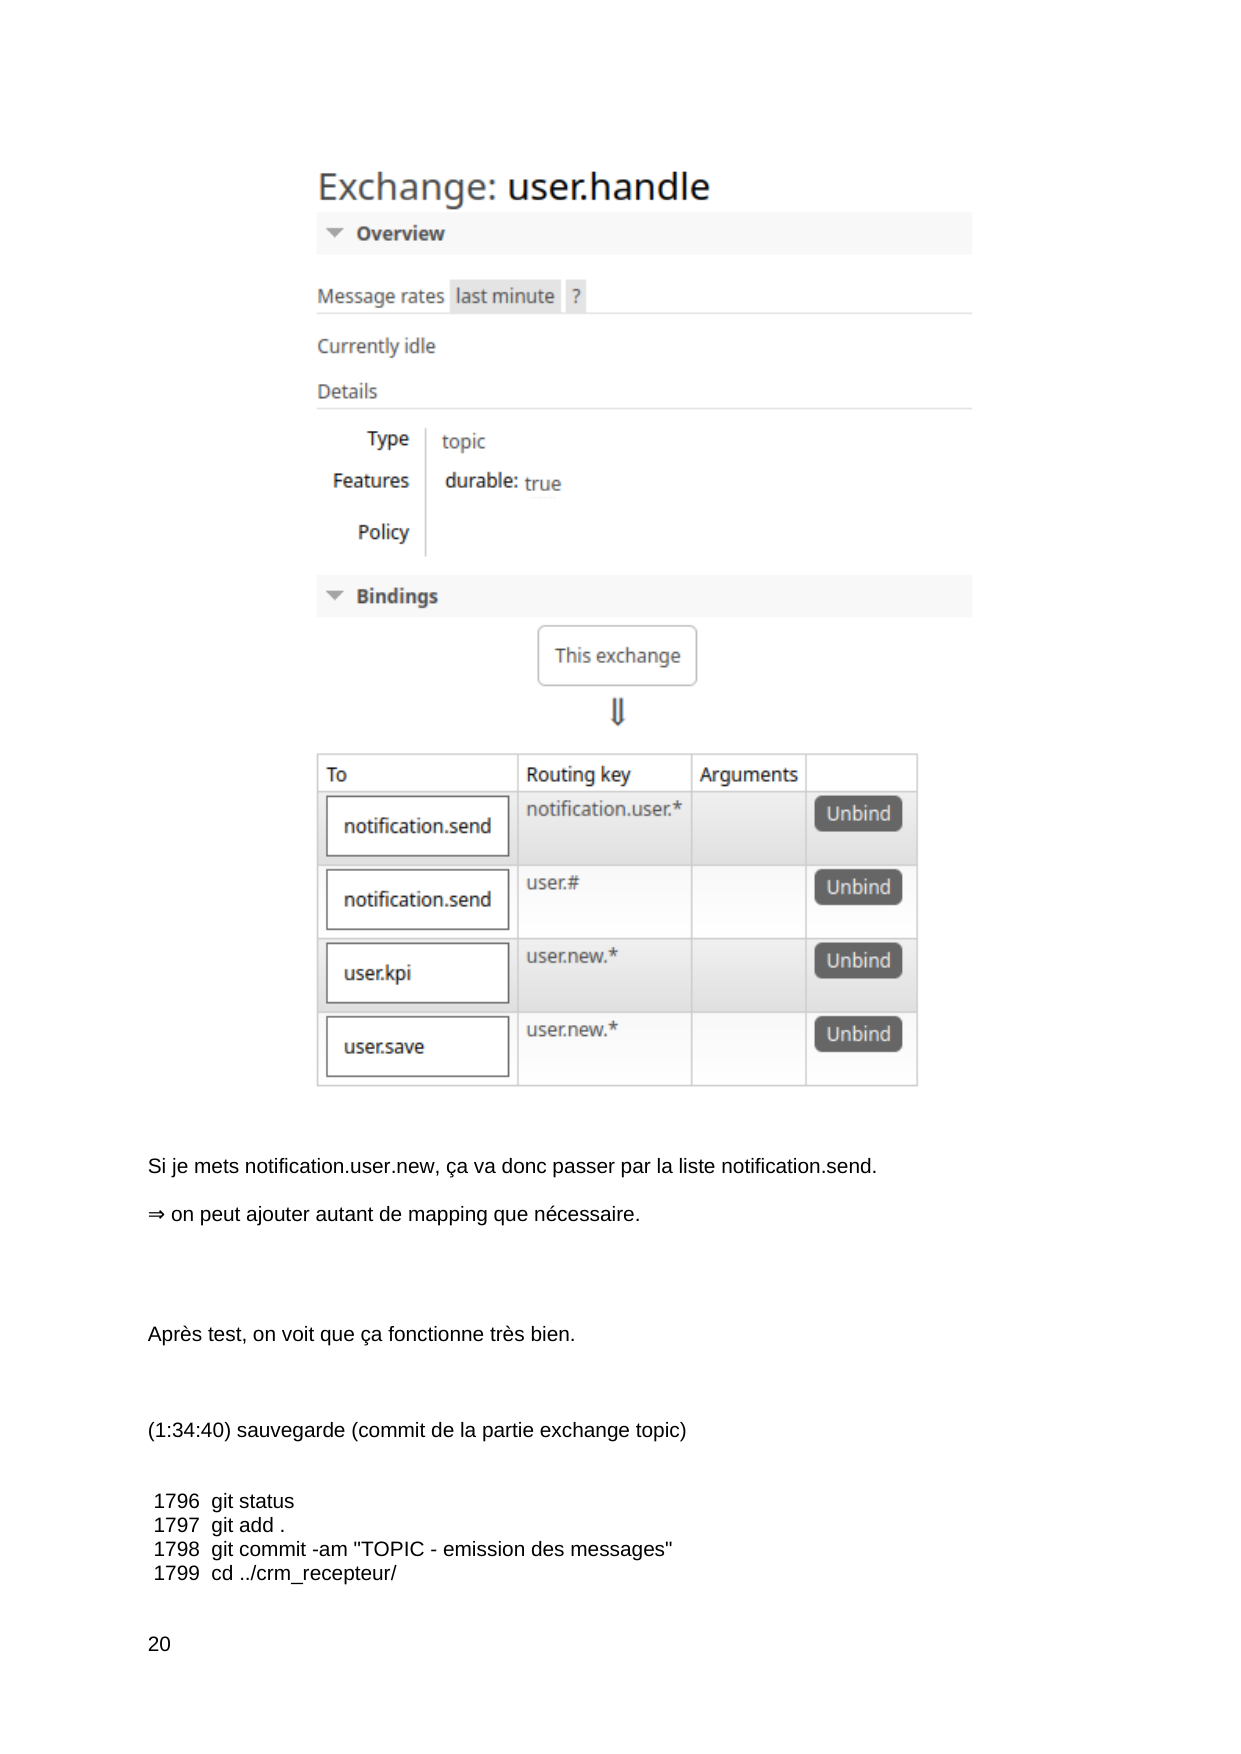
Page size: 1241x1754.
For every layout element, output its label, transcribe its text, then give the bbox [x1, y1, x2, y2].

text 1797 git add . [148, 1513, 1093, 1537]
picture [267, 147, 973, 1107]
text Après test, on voit que ça fonctionne très bien. [148, 1322, 1093, 1346]
text 1796 git status [148, 1489, 1093, 1513]
text 1798 git commit -am "TOPIC - emission des messages" [148, 1537, 1093, 1561]
text (1:34:40) sauvegarde (commit de la partie exchange topic) [148, 1417, 1093, 1441]
text Si je mets notification.user.new, ça va donc passer par la liste notification.send. [148, 1154, 1093, 1178]
text 1799 cd ../crm_recepteur/ [148, 1561, 1093, 1585]
text ⇒ on peut ajouter autant de mapping que nécessaire. [148, 1202, 1093, 1226]
